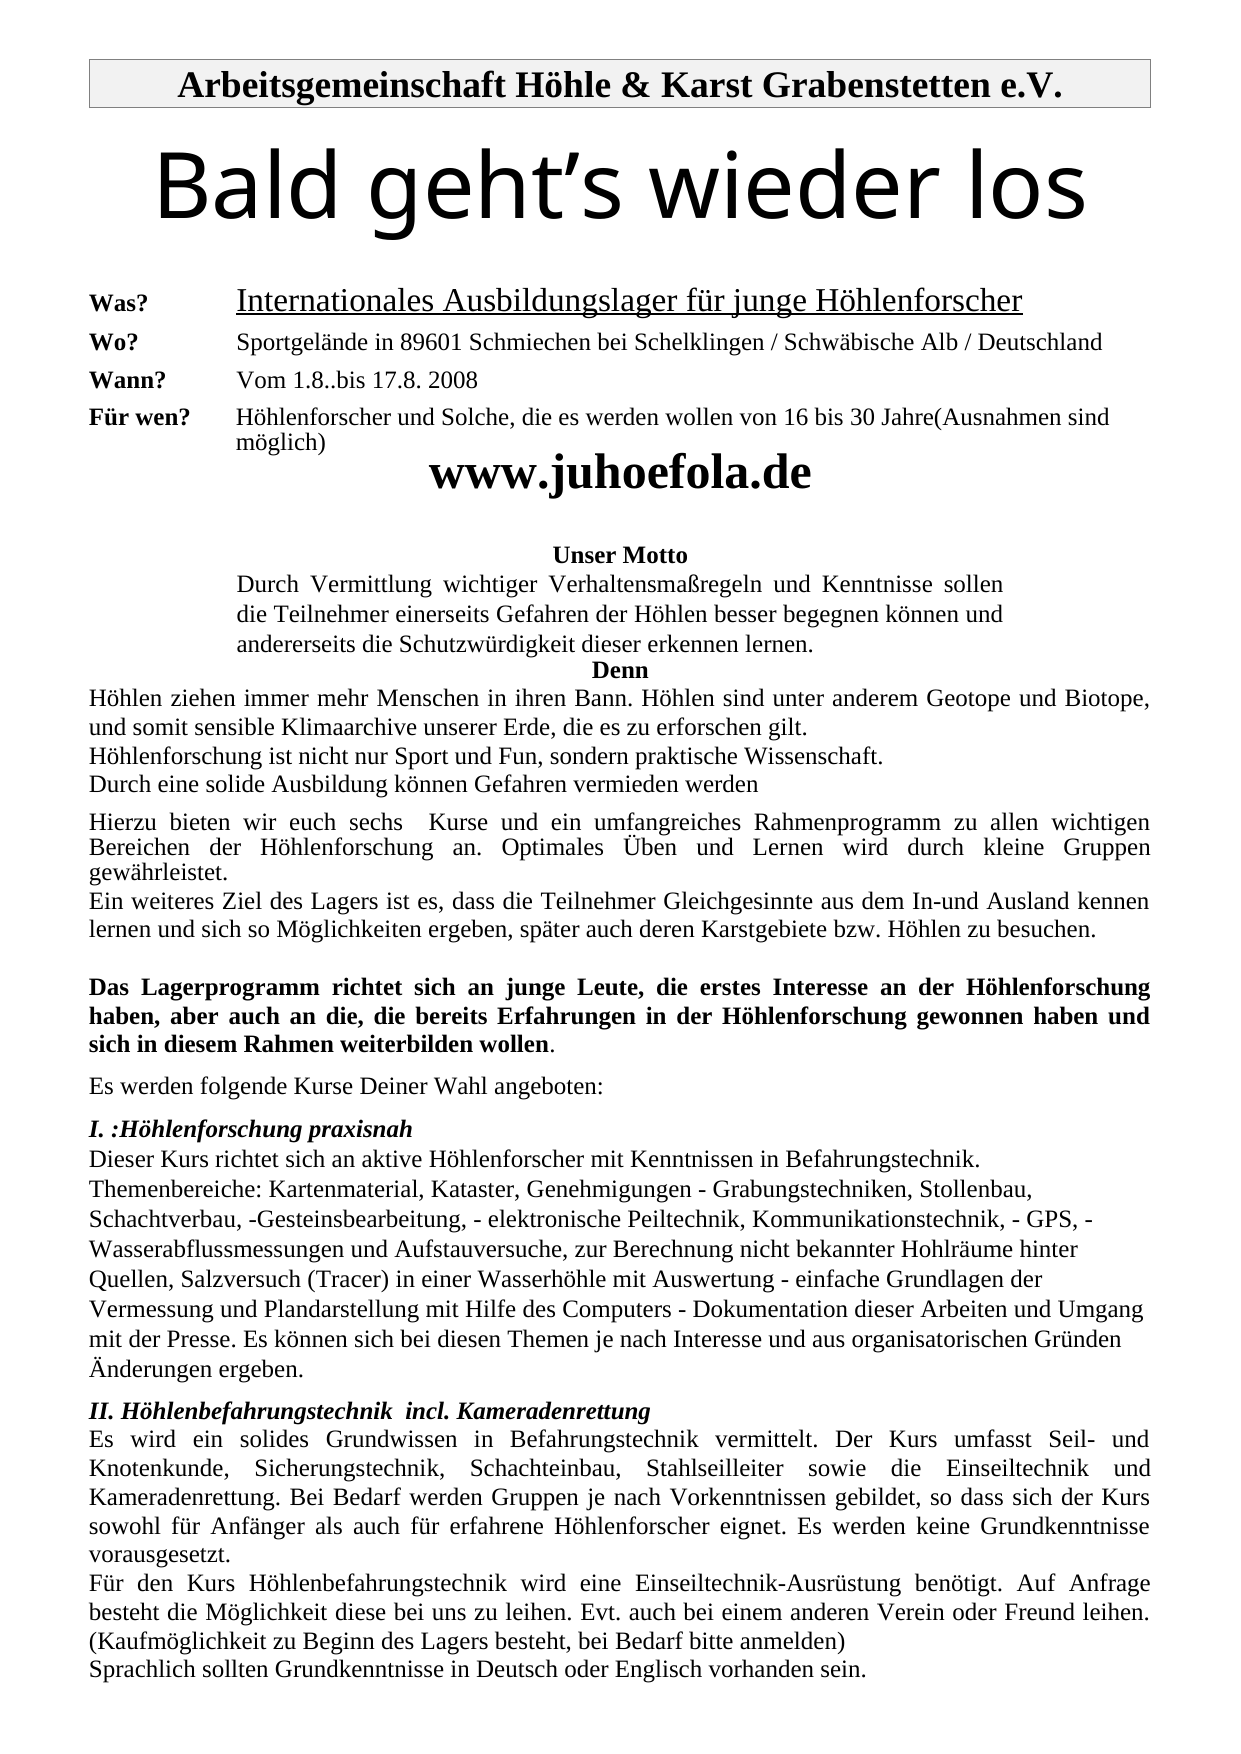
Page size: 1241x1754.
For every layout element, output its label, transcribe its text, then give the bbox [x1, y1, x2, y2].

subtitle Denn [89, 658, 1151, 683]
text Sprachlich sollten Grundkenntnisse in Deutsch oder Englisch vorhanden sein. [89, 1654, 1151, 1683]
text Arbeitsgemeinschaft Höhle & Karst Grabenstetten e.V. [90, 60, 1150, 107]
text Wo? Sportgelände in 89601 Schmiechen bei Schelklingen / Schwäbische Alb / Deutschland [89, 331, 1151, 356]
text www.juhoefola.de [89, 468, 555, 493]
text Dieser Kurs richtet sich an aktive Höhlenforscher mit Kenntnissen in Befahrungstechnik. [89, 1143, 1151, 1173]
text Höhlen ziehen immer mehr Menschen in ihren Bann. Höhlen sind unter anderem Geotope und Biotope, und somit sensible Klimaarchive unserer Erde, die es zu erforschen gilt. [89, 683, 1151, 741]
text Für wen? Höhlenforscher und Solche, die es werden wollen von 16 bis 30 Jahre(Ausnahmen sind möglich) [89, 406, 1151, 456]
text Ein weiteres Ziel des Lagers ist es, dass die Teilnehmer Gleichgesinnte aus dem In-und Ausland kennen lernen und sich so Möglichkeiten ergeben, später auch deren Karstgebiete bzw. Höhlen zu besuchen. [89, 886, 1151, 943]
text Höhlenforschung ist nicht nur Sport und Fun, sondern praktische Wissenschaft. [89, 741, 1151, 769]
text Wann? Vom 1.8..bis 17.8. 2008 [89, 368, 1151, 393]
subtitle Bald geht’s wieder los [89, 121, 1151, 246]
text Hierzu bieten wir euch sechs Kurse und ein umfangreiches Rahmenprogramm zu allen wichtigen Bereichen der Höhlenforschung an. Optimales Üben und Lernen wird durch kleine Gruppen gewährleistet. [89, 811, 1151, 886]
text Unser Motto [89, 543, 1151, 568]
subtitle II. Höhlenbefahrungstechnik incl. Kameradenrettung [89, 1396, 1151, 1424]
text I. :Höhlenforschung praxisnah [89, 1113, 1151, 1143]
text Es wird ein solides Grundwissen in Befahrungstechnik vermittelt. Der Kurs umfasst Seil- und Knotenkunde, Sicherungstechnik, Schachteinbau, Stahlseilleiter sowie die Einseiltechnik und Kameradenrettung. Bei Bedarf werden Gruppen je nach Vorkenntnissen gebildet, so dass sich der Kurs sowohl für Anfänger als auch für erfahrene Höhlenforscher eignet. Es werden keine Grundkenntnisse vorausgesetzt. [89, 1424, 1151, 1568]
text Für den Kurs Höhlenbefahrungstechnik wird eine Einseiltechnik-Ausrüstung benötigt. Auf Anfrage besteht die Möglichkeit diese bei uns zu leihen. Evt. auch bei einem anderen Verein oder Freund leihen. (Kaufmöglichkeit zu Beginn des Lagers besteht, bei Bedarf bitte anmelden) [89, 1568, 1151, 1654]
text Das Lagerprogramm richtet sich an junge Leute, die erstes Interesse an der Höhlenforschung haben, aber auch an die, die bereits Erfahrungen in der Höhlenforschung gewonnen haben und sich in diesem Rahmen weiterbilden wollen. [89, 972, 1151, 1058]
text Durch Vermittlung wichtiger Verhaltensmaßregeln und Kenntnisse sollen die Teilnehmer einerseits Gefahren der Höhlen besser begegnen können und andererseits die Schutzwürdigkeit dieser erkennen lernen. [236, 568, 1004, 658]
text www.juhoefola.de [562, 468, 1151, 493]
subtitle Was? Internationales Ausbildungslager für junge Höhlenforscher [89, 280, 1151, 318]
text Themenbereiche: Kartenmaterial, Kataster, Genehmigungen - Grabungstechniken, Stollenbau, Schachtverbau, -Gesteinsbearbeitung, - elektronische Peiltechnik, Kommunikationstechnik, - GPS, - Wasserabflussmessungen und Aufstauversuche, zur Berechnung nicht bekannter Hohlräume hinter Quellen, Salzversuch (Tracer) in einer Wasserhöhle mit Auswertung - einfache Grundlagen der Vermessung und Plandarstellung mit Hilfe des Computers - Dokumentation dieser Arbeiten und Umgang mit der Presse. Es können sich bei diesen Themen je nach Interesse und aus organisatorischen Gründen Änderungen ergeben. [89, 1173, 1151, 1383]
text Es werden folgende Kurse Deiner Wahl angeboten: [89, 1071, 1151, 1101]
text Durch eine solide Ausbildung können Gefahren vermieden werden [89, 769, 1151, 798]
